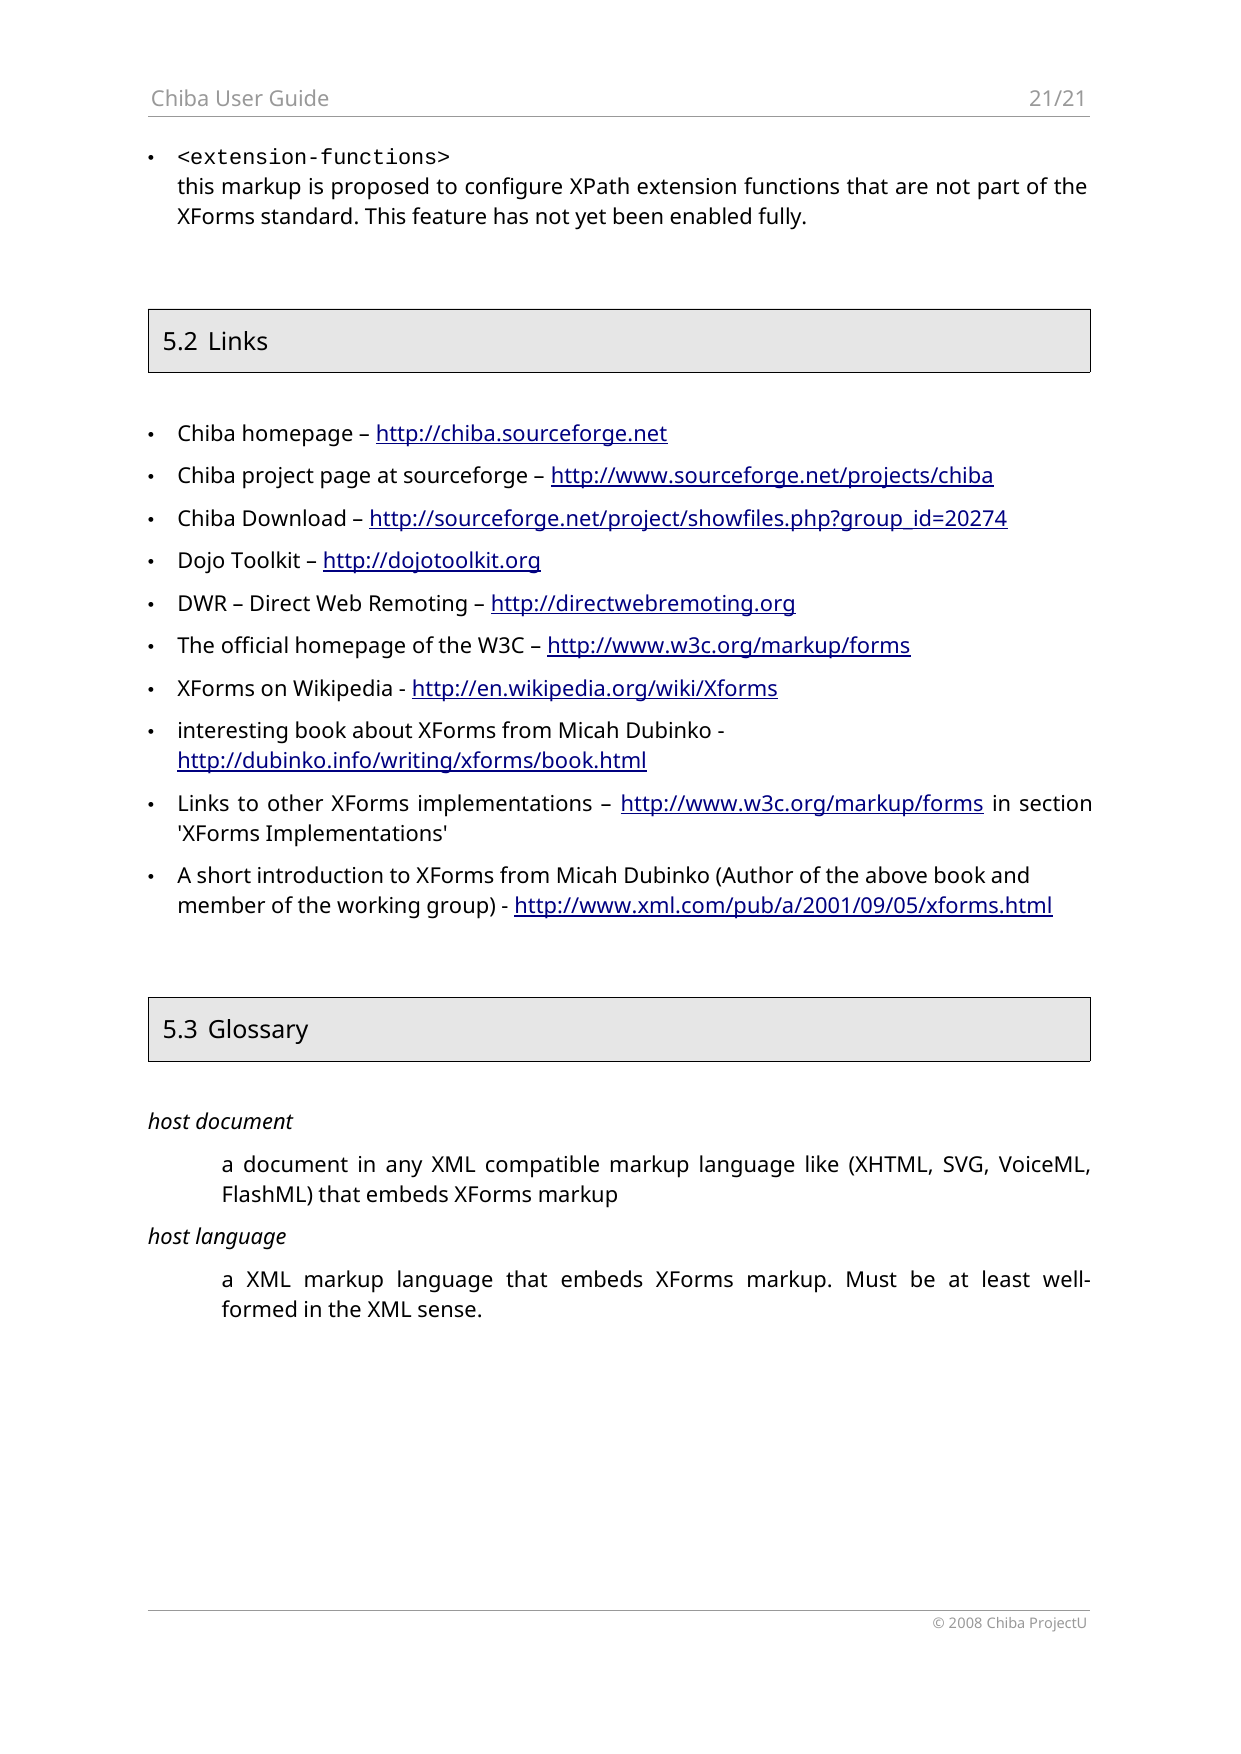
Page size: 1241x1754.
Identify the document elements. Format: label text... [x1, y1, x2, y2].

list XForms on Wikipedia - http://en.wikipedia.org/wiki/Xforms [148, 672, 1093, 702]
list DWR – Direct Web Remoting – http://directwebremoting.org [148, 587, 1093, 617]
list Dojo Toolkit – http://dojotoolkit.org [148, 545, 1093, 575]
text a XML markup language that embeds XForms markup. Must be at least well- formed in the XML sense. [148, 1264, 1093, 1324]
text a document in any XML compatible markup language like (XHTML, SVG, VoiceML, FlashML) that embeds XForms markup [221, 1149, 1093, 1209]
list Chiba Download – http://sourceforge.net/project/showfiles.php?group_id=20274 [148, 502, 1093, 532]
text host language [148, 1221, 1093, 1251]
text host document [148, 1106, 1093, 1136]
subtitle Glossary [149, 998, 1090, 1061]
list <extension-functions> this markup is proposed to configure XPath extension functions that are not part of the XForms standard. This feature has not yet been enabled fully. [148, 146, 1090, 231]
list interesting book about XForms from Micah Dubinko - http://dubinko.info/writing/xforms/book.html [148, 715, 1093, 775]
list Links to other XForms implementations – http://www.w3c.org/markup/forms in section 'XForms Implementations' [148, 787, 1093, 847]
list Chiba project page at sourceforge – http://www.sourceforge.net/projects/chiba [148, 460, 1093, 490]
list The official homepage of the W3C – http://www.w3c.org/markup/forms [148, 630, 1093, 660]
list A short introduction to XForms from Micah Dubinko (Author of the above book and member of the working group) - http://www.xml.com/pub/a/2001/09/05/xforms.html [148, 860, 1093, 920]
subtitle Links [149, 310, 1090, 372]
list Chiba homepage – http://chiba.sourceforge.net [148, 417, 1093, 447]
